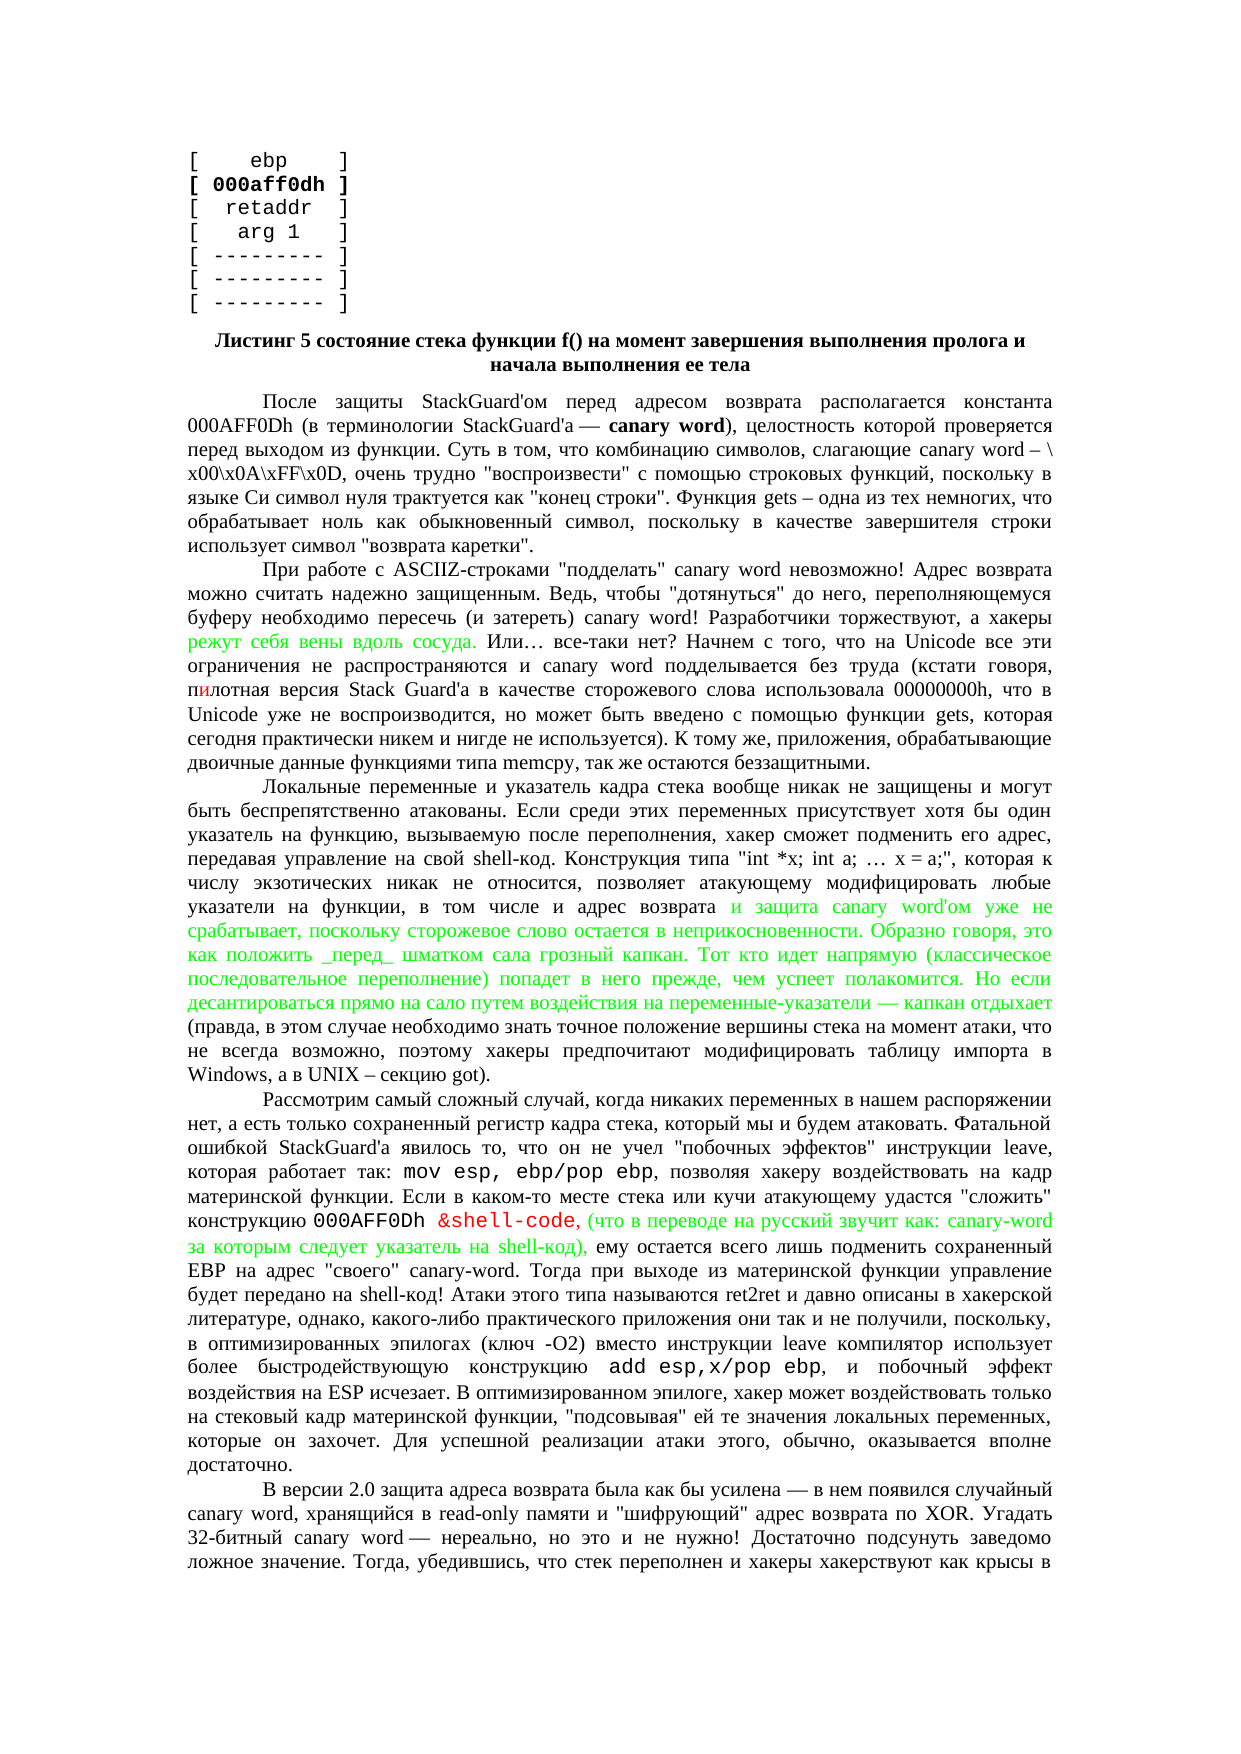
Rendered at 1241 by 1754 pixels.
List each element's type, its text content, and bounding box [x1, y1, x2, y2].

text При работе с ASCIIZ-строками "подделать" canary word невозможно! Адрес возврата можно считать надежно защищенным. Ведь, чтобы "дотянуться" до него, переполняющемуся буферу необходимо пересечь (и затереть) canary word! Разработчики торжествуют, а хакеры режут себя вены вдоль сосуда. Или… все-таки нет? Начнем с того, что на Unicode все эти ограничения не распространяются и canary word подделывается без труда (кстати говоря, пилотная версия Stack Guard'а в качестве сторожевого слова использовала 00000000h, что в Unicode уже не воспроизводится, но может быть введено с помощью функции gets, которая сегодня практически никем и нигде не используется). К тому же, приложения, обрабатывающие двоичные данные функциями типа memcpy, так же остаются беззащитными. [187, 557, 1053, 774]
text Локальные переменные и указатель кадра стека вообще никак не защищены и могут быть беспрепятственно атакованы. Если среди этих переменных присутствует хотя бы один указатель на функцию, вызываемую после переполнения, хакер сможет подменить его адрес, передавая управление на свой shell-код. Конструкция типа "int *x; int a; … x = a;", которая к числу экзотических никак не относится, позволяет атакующему модифицировать любые указатели на функции, в том числе и адрес возврата и защита canary word'ом уже не срабатывает, поскольку сторожевое слово остается в неприкосновенности. Образно говоря, это как положить _перед_ шматком сала грозный капкан. Тот кто идет напрямую (классическое последовательное переполнение) попадет в него прежде, чем успеет полакомится. Но если десантироваться прямо на сало путем воздействия на переменные-указатели — капкан отдыхает (правда, в этом случае необходимо знать точное положение вершины стека на момент атаки, что не всегда возможно, поэтому хакеры предпочитают модифицировать таблицу импорта в Windows, а в UNIX – секцию got). [187, 774, 1053, 1086]
text [ --------- ] [187, 244, 1053, 268]
text [ --------- ] [187, 292, 1053, 316]
text Рассмотрим самый сложный случай, когда никаких переменных в нашем распоряжении нет, а есть только сохраненный регистр кадра стека, который мы и будем атаковать. Фатальной ошибкой StackGuard'а явилось то, что он не учел "побочных эффектов" инструкции leave, которая работает так: mov esp, ebp/pop ebp, позволяя хакеру воздействовать на кадр материнской функции. Если в каком-то месте стека или кучи атакующему удастся "сложить" конструкцию 000AFF0Dh &shell-code, (что в переводе на русский звучит как: canary-word за которым следует указатель на shell-код), ему остается всего лишь подменить сохраненный EBP на адрес "своего" canary-word. Тогда при выходе из материнской функции управление будет передано на shell-код! Атаки этого типа называются ret2ret и давно описаны в хакерской литературе, однако, какого-либо практического приложения они так и не получили, поскольку, в оптимизированных эпилогах (ключ -O2) вместо инструкции leave компилятор использует более быстродействующую конструкцию add esp,x/pop ebp, и побочный эффект воздействия на ESP исчезает. В оптимизированном эпилоге, хакер может воздействовать только на стековый кадр материнской функции, "подсовывая" ей те значения локальных переменных, которые он захочет. Для успешной реализации атаки этого, обычно, оказывается вполне достаточно. [187, 1086, 1053, 1476]
text [ ebp ] [187, 150, 1053, 174]
text [ 000aff0dh ] [187, 174, 1053, 197]
text [ --------- ] [187, 268, 1053, 292]
text [ retaddr ] [187, 197, 1053, 221]
text После защиты StackGuard'ом перед адресом возврата располагается константа 000AFF0Dh (в терминологии StackGuard'а — canary word), целостность которой проверяется перед выходом из функции. Суть в том, что комбинацию символов, слагающие canary word – \x00\x0A\xFF\x0D, очень трудно "воспроизвести" с помощью строковых функций, поскольку в языке Си символ нуля трактуется как "конец строки". Функция gets – одна из тех немногих, что обрабатывает ноль как обыкновенный символ, поскольку в качестве завершителя строки использует символ "возврата каретки". [187, 389, 1053, 557]
text В версии 2.0 защита адреса возврата была как бы усилена — в нем появился случайный canary word, хранящийся в read-only памяти и "шифрующий" адрес возврата по XOR. Угадать 32-битный canary word — нереально, но это и не нужно! Достаточно подсунуть заведомо ложное значение. Тогда, убедившись, что стек переполнен и хакеры хакерствуют как крысы в [187, 1476, 1053, 1573]
text Листинг 5 состояние стека функции f() на момент завершения выполнения пролога и начала выполнения ее тела [187, 328, 1053, 376]
text [ arg 1 ] [187, 221, 1053, 244]
